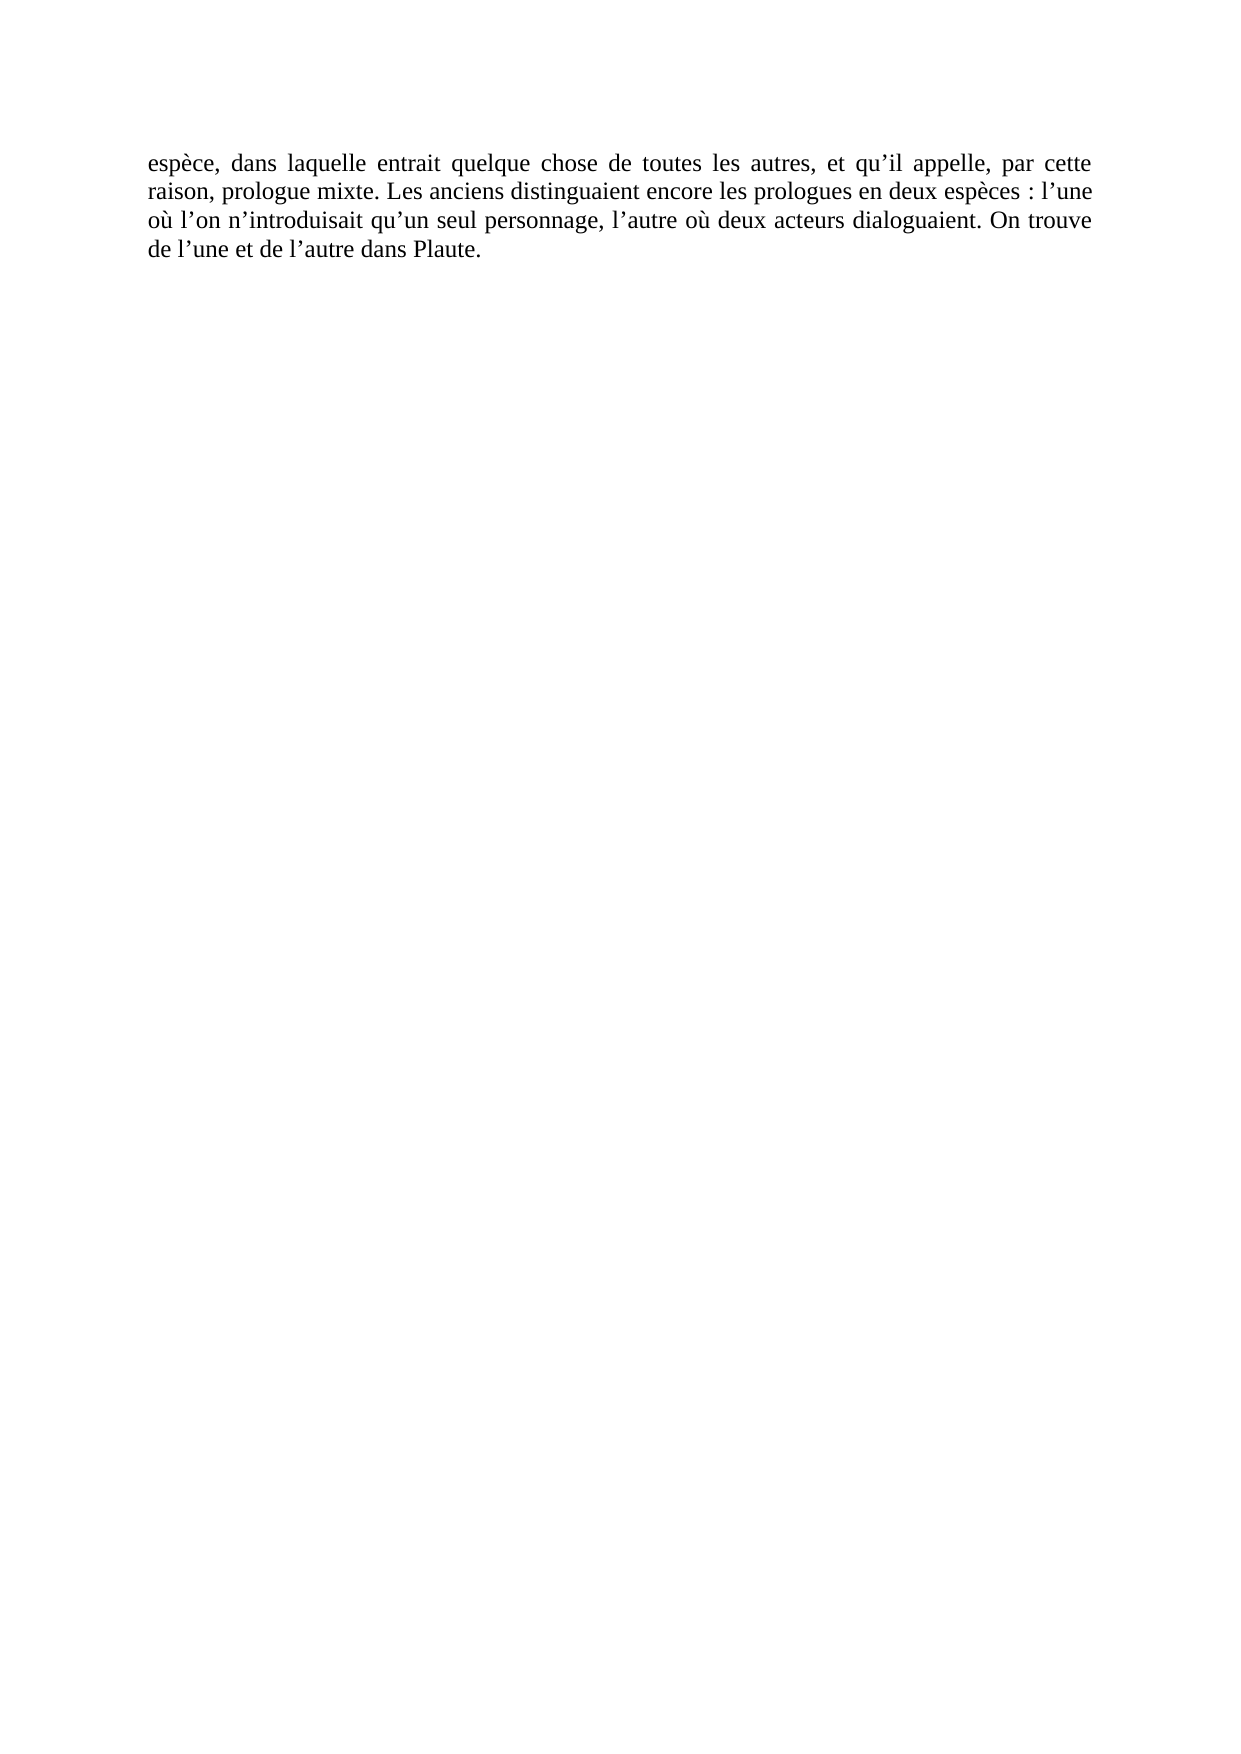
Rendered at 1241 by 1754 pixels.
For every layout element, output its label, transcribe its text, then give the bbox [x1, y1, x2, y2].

text espèce, dans laquelle entrait quelque chose de toutes les autres, et qu’il appelle, par cette raison, prologue mixte. Les anciens distinguaient encore les prologues en deux espèces : l’une où l’on n’introduisait qu’un seul personnage, l’autre où deux acteurs dialoguaient. On trouve de l’une et de l’autre dans Plaute. [148, 148, 1093, 263]
